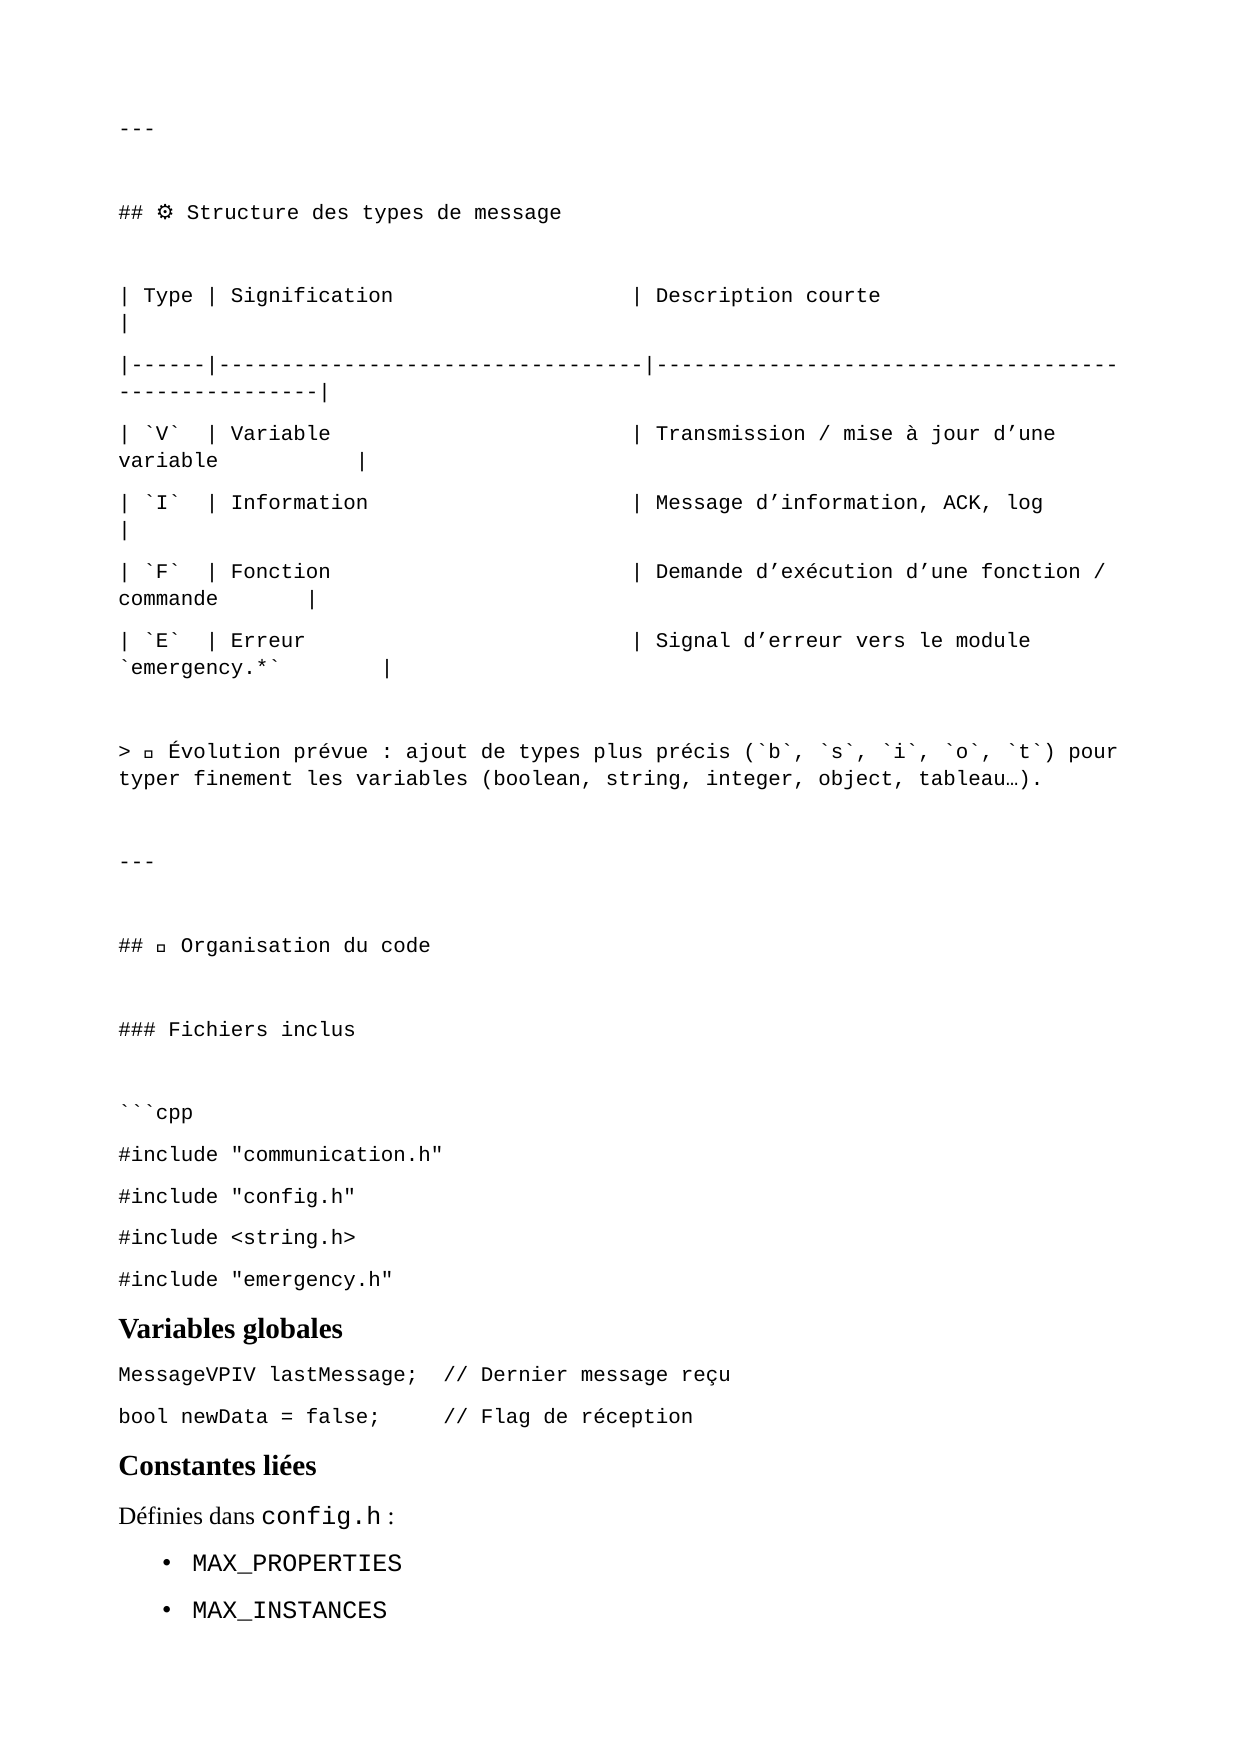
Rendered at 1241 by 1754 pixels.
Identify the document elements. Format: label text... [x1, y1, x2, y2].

text | `F` | Fonction | Demande d’exécution d’une fonction / commande | [118, 561, 1122, 612]
text --- [118, 118, 1122, 142]
text ### Fichiers inclus [118, 1018, 1122, 1042]
text ```cpp [118, 1102, 1122, 1126]
subtitle Constantes liées [118, 1448, 1122, 1481]
text #include "emergency.h" [118, 1269, 1122, 1293]
text | `E` | Erreur | Signal d’erreur vers le module `emergency.*` | [118, 630, 1122, 681]
text ## ⚙️ Structure des types de message [118, 202, 1122, 225]
subtitle Variables globales [118, 1311, 1122, 1344]
list MAX_PROPERTIES [162, 1551, 1122, 1579]
text | `I` | Information | Message d’information, ACK, log | [118, 492, 1122, 543]
list MAX_INSTANCES [162, 1598, 1122, 1626]
text ## 🧱 Organisation du code [118, 935, 1122, 959]
text bool newData = false; // Flag de réception [118, 1406, 1122, 1429]
text |------|----------------------------------|-----------------------------------------------------| [118, 354, 1122, 405]
text #include "communication.h" [118, 1144, 1122, 1167]
text --- [118, 851, 1122, 875]
text | `V` | Variable | Transmission / mise à jour d’une variable | [118, 423, 1122, 474]
text #include "config.h" [118, 1186, 1122, 1209]
text | Type | Signification | Description courte | [118, 285, 1122, 336]
text MessageVPIV lastMessage; // Dernier message reçu [118, 1364, 1122, 1388]
text Définies dans config.h : [118, 1501, 1122, 1532]
text #include <string.h> [118, 1227, 1122, 1251]
text > 💡 Évolution prévue : ajout de types plus précis (`b`, `s`, `i`, `o`, `t`) pour typer finement les variables (boolean, string, integer, object, tableau…). [118, 741, 1122, 792]
